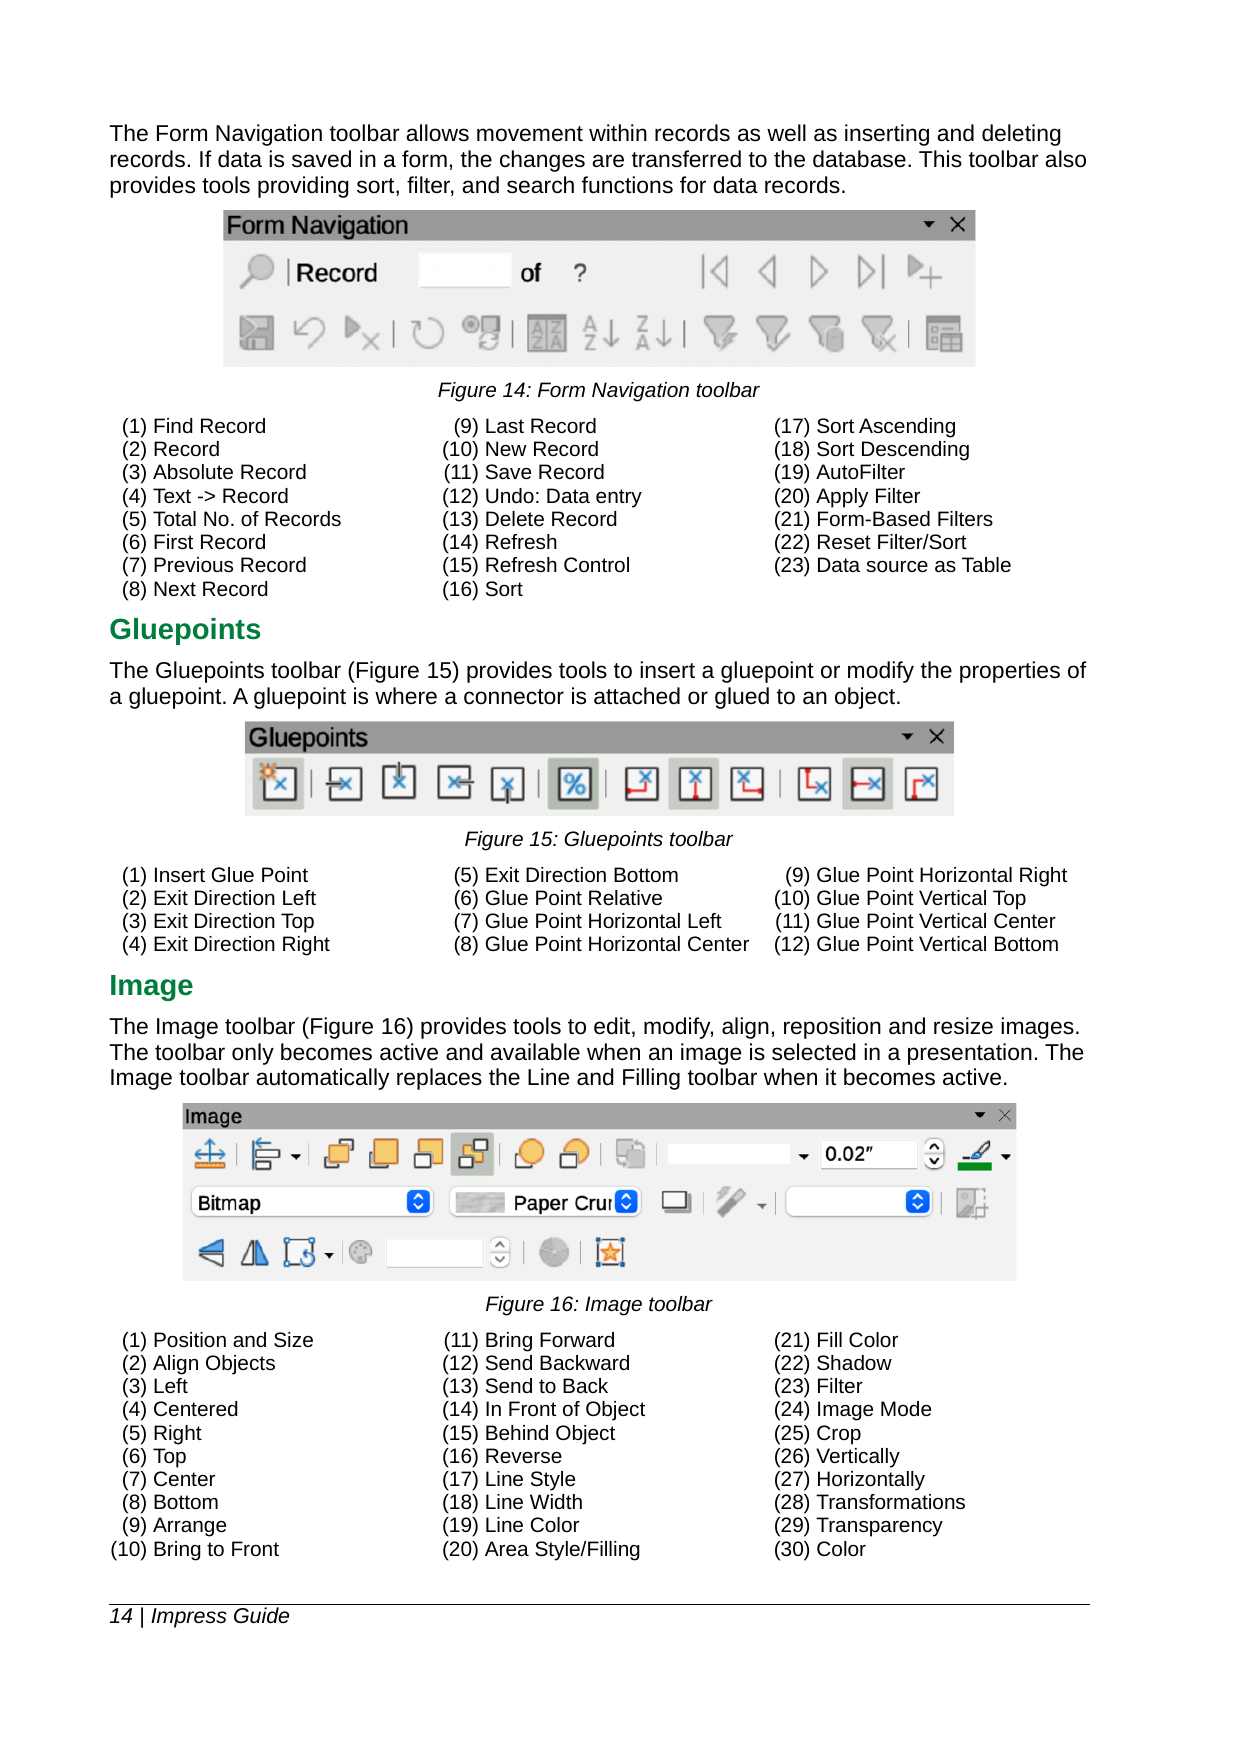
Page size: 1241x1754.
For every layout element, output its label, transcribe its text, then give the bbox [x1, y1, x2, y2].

list Record [153, 438, 426, 461]
list Center [153, 1467, 426, 1491]
list Glue Point Vertical Center [816, 910, 1090, 933]
list Save Record [484, 461, 758, 484]
list Line Color [484, 1514, 758, 1537]
list Filter [816, 1374, 1090, 1398]
list Find Record [153, 414, 426, 438]
list Bottom [153, 1491, 426, 1514]
list Absolute Record [153, 461, 426, 484]
list Next Record [153, 577, 426, 600]
list Send to Back [484, 1374, 758, 1398]
list Data source as Table [816, 554, 1090, 577]
list New Record [484, 438, 758, 461]
list Sort Ascending [816, 414, 1090, 438]
list Sort [484, 577, 758, 600]
list Exit Direction Right [153, 933, 426, 956]
list Area Style/Filling [484, 1537, 758, 1560]
picture [223, 210, 976, 367]
list Line Style [484, 1467, 758, 1491]
list Vertically [816, 1444, 1090, 1467]
list Shadow [816, 1351, 1090, 1374]
list Behind Object [484, 1421, 758, 1444]
list Position and Size [153, 1328, 426, 1351]
list AutoFilter [816, 461, 1090, 484]
list Reverse [484, 1444, 758, 1467]
list Refresh [484, 531, 758, 554]
list Right [153, 1421, 426, 1444]
list Fill Color [816, 1328, 1090, 1351]
text The Gluepoints toolbar (Figure 15) provides tools to insert a gluepoint or modify the properties of a gluepoint. A gluepoint is where a connector is attached or glued to an object. [109, 658, 1090, 709]
list Align Objects [153, 1351, 426, 1374]
list Bring Forward [484, 1328, 758, 1351]
list Text -> Record [153, 484, 426, 507]
list Color [816, 1537, 1090, 1560]
picture [182, 1103, 1017, 1281]
list Image Mode [816, 1398, 1090, 1421]
list Reset Filter/Sort [816, 531, 1090, 554]
list Left [153, 1374, 426, 1398]
list Delete Record [484, 507, 758, 531]
list Glue Point Vertical Top [816, 887, 1090, 910]
list Glue Point Horizontal Right [816, 863, 1090, 887]
text The Image toolbar (Figure 16) provides tools to edit, modify, align, reposition and resize images. The toolbar only becomes active and available when an image is selected in a presentation. The Image toolbar automatically replaces the Line and Filling toolbar when it becomes active. [109, 1014, 1090, 1091]
list First Record [153, 531, 426, 554]
text Figure 14: Form Navigation toolbar [223, 379, 976, 402]
list Glue Point Vertical Bottom [816, 933, 1090, 956]
list Glue Point Horizontal Center [484, 933, 758, 956]
list Exit Direction Top [153, 910, 426, 933]
list Top [153, 1444, 426, 1467]
list Bring to Front [153, 1537, 426, 1560]
list Previous Record [153, 554, 426, 577]
list Insert Glue Point [153, 863, 426, 887]
list Sort Descending [816, 438, 1090, 461]
text Figure 16: Image toolbar [183, 1292, 1016, 1316]
list Apply Filter [816, 484, 1090, 507]
list Transformations [816, 1491, 1090, 1514]
text The Form Navigation toolbar allows movement within records as well as inserting and deleting records. If data is saved in a form, the changes are transferred to the database. This toolbar also provides tools providing sort, filter, and search functions for data records. [109, 121, 1090, 198]
list In Front of Object [484, 1398, 758, 1421]
list Centered [153, 1398, 426, 1421]
list Send Backward [484, 1351, 758, 1374]
subtitle Gluepoints [109, 613, 1090, 645]
picture [244, 721, 954, 816]
text Figure 15: Gluepoints toolbar [245, 828, 954, 851]
list Undo: Data entry [484, 484, 758, 507]
list Exit Direction Left [153, 887, 426, 910]
subtitle Image [109, 969, 1090, 1001]
list Line Width [484, 1491, 758, 1514]
list Refresh Control [484, 554, 758, 577]
list Form-Based Filters [816, 507, 1090, 531]
list Transparency [816, 1514, 1090, 1537]
list Horizontally [816, 1467, 1090, 1491]
list Arrange [153, 1514, 426, 1537]
list Exit Direction Bottom [484, 863, 758, 887]
list Total No. of Records [153, 507, 426, 531]
list Last Record [484, 414, 758, 438]
list Crop [816, 1421, 1090, 1444]
list Glue Point Relative [484, 887, 758, 910]
list Glue Point Horizontal Left [484, 910, 758, 933]
